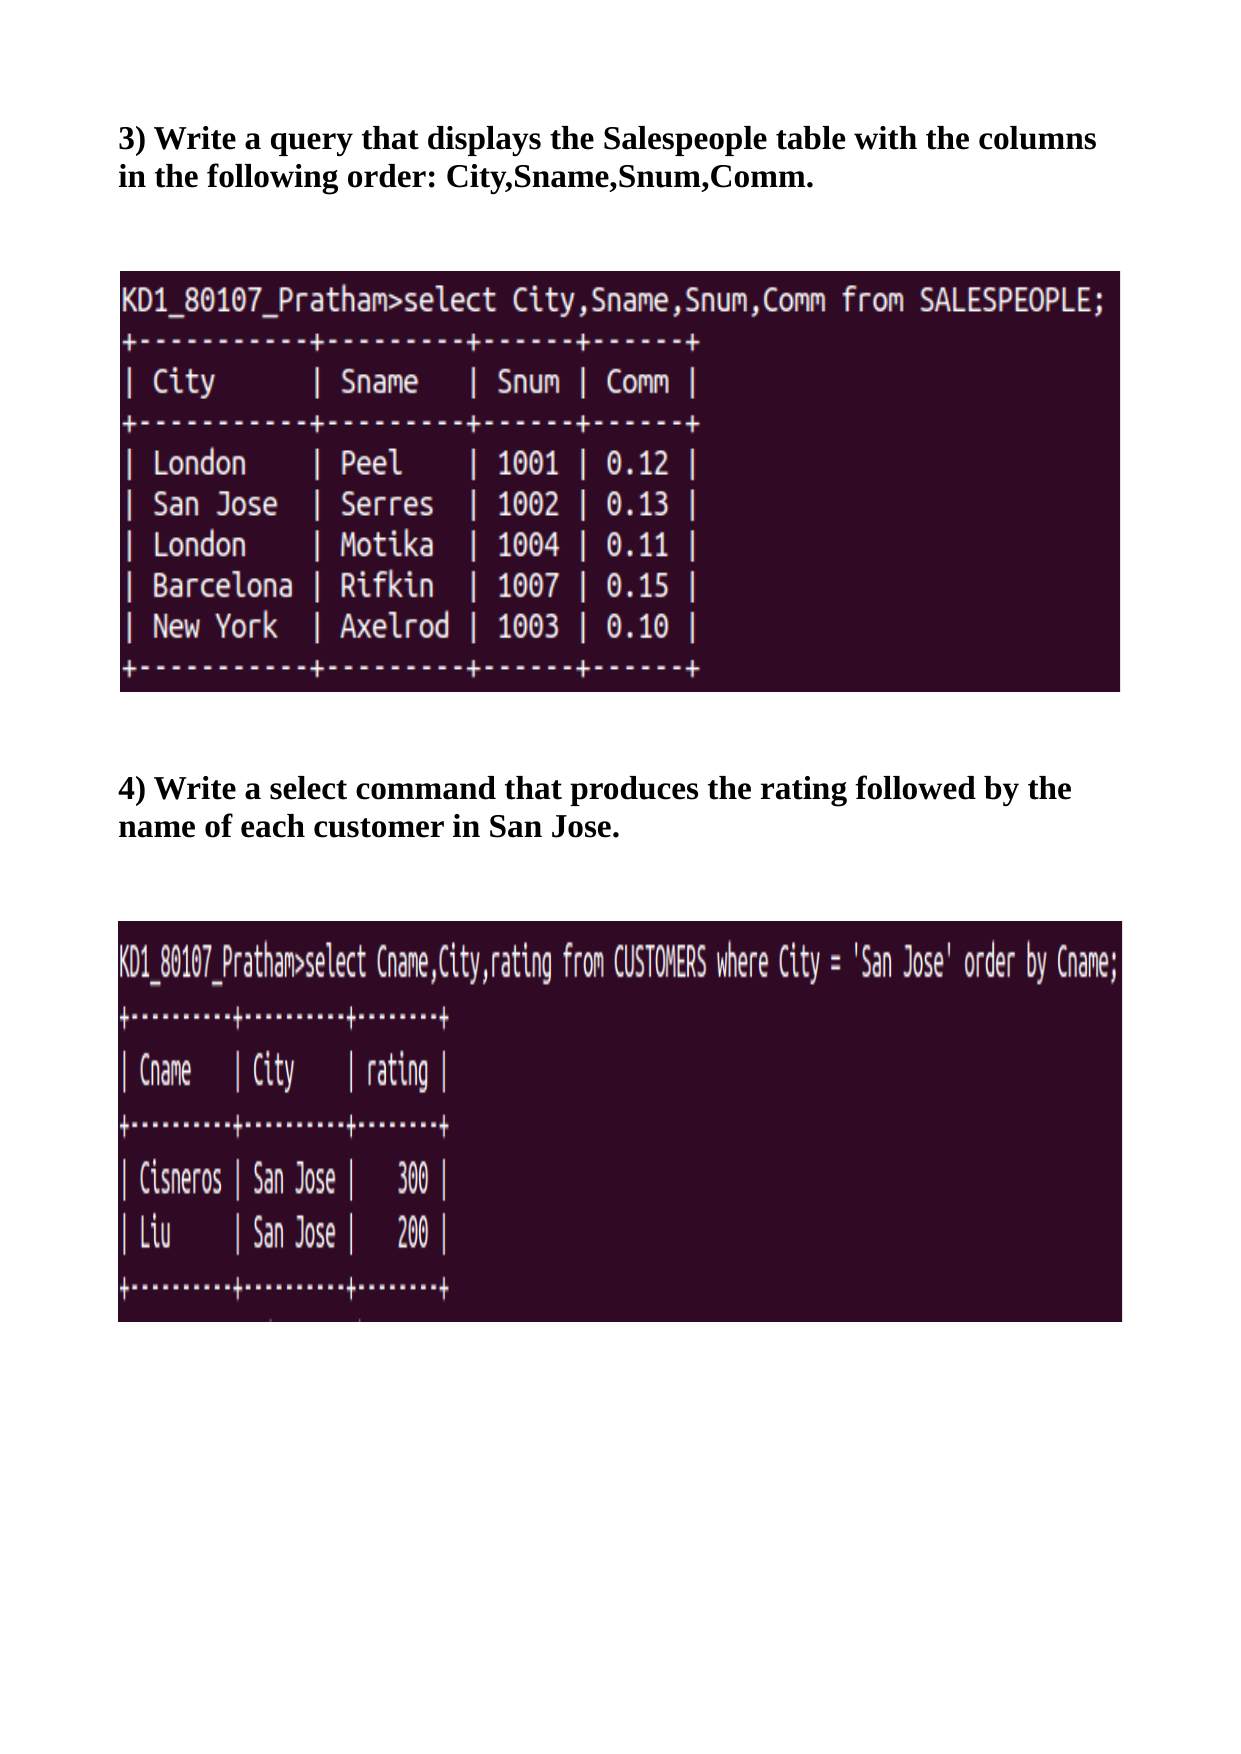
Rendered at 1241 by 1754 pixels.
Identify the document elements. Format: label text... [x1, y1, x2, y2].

picture [118, 921, 1123, 1322]
text 4) Write a select command that produces the rating followed by the name of each customer in San Jose. [118, 768, 1122, 845]
text 3) Write a query that displays the Salespeople table with the columns in the following order: City,Sname,Snum,Comm. [118, 118, 1122, 195]
picture [120, 271, 1121, 692]
